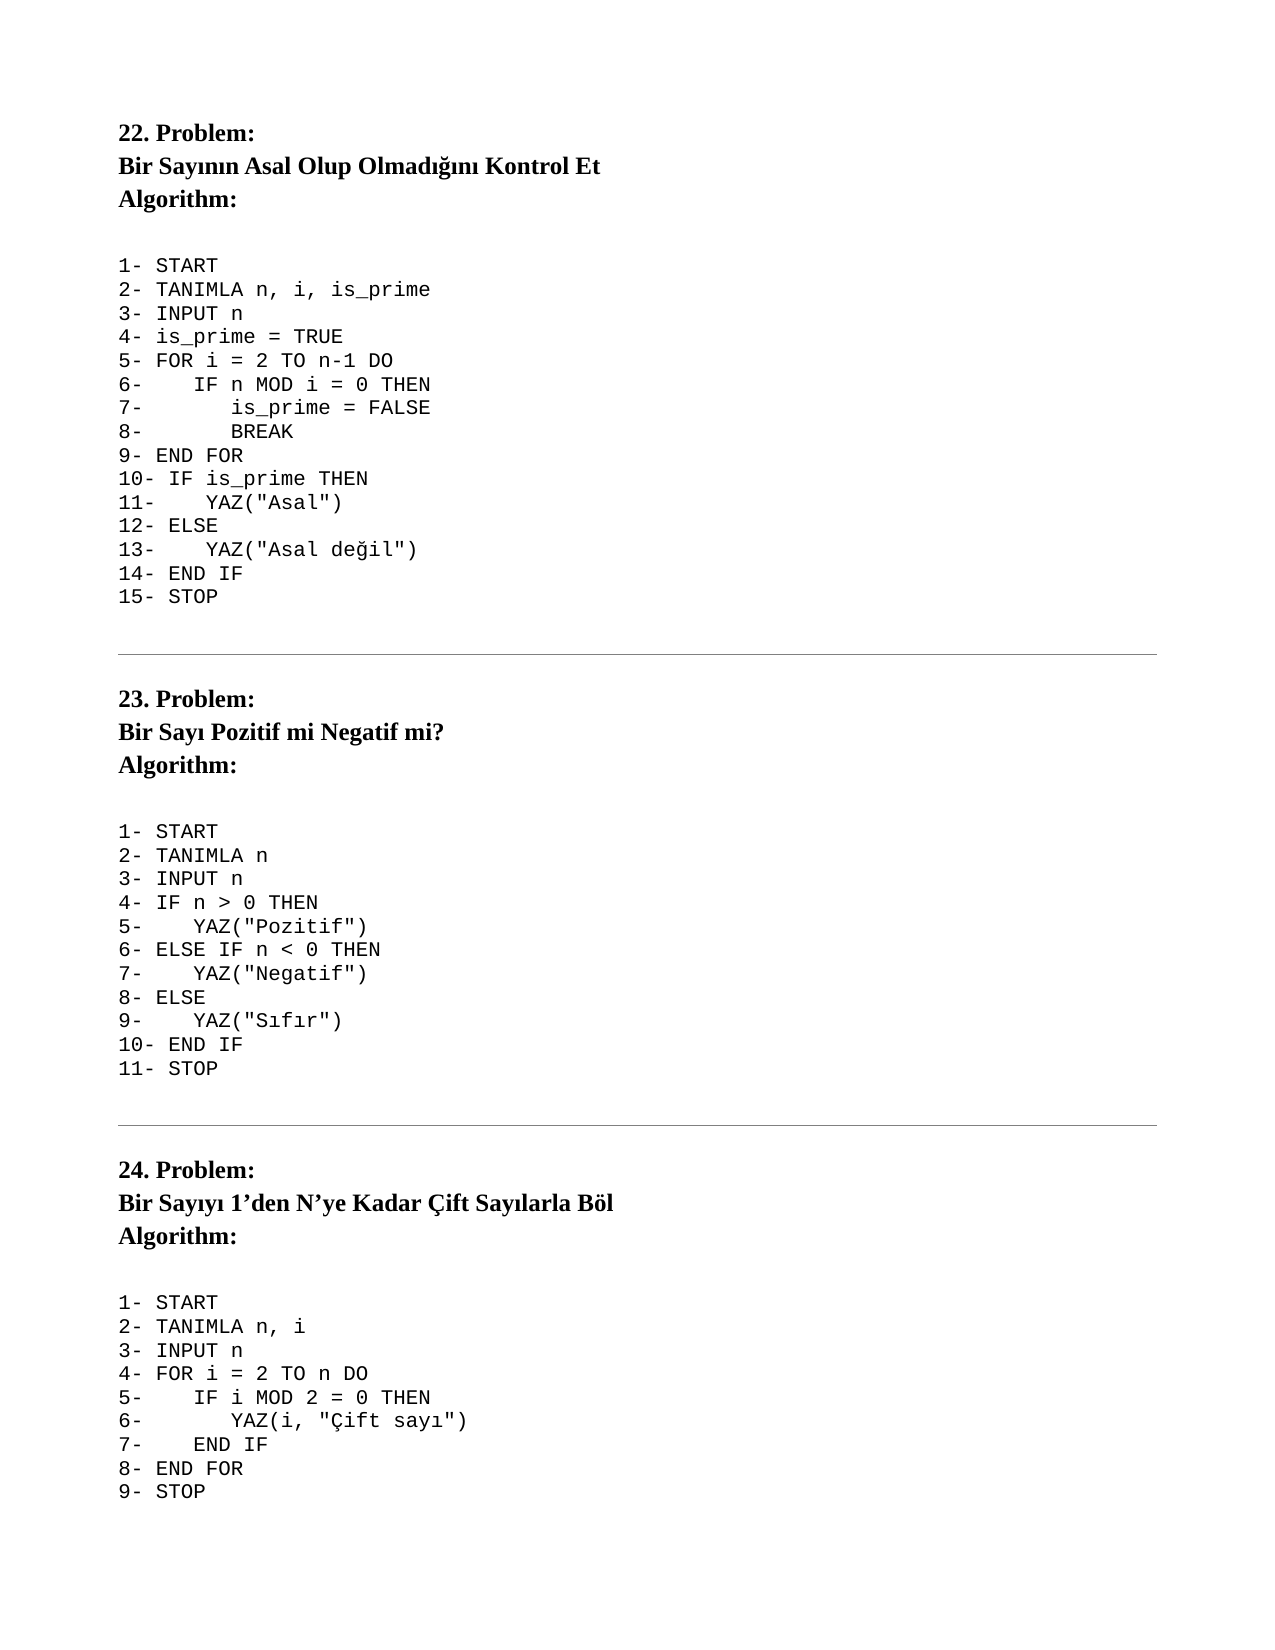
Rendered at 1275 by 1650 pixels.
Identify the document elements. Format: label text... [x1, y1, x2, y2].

text 10- IF is_prime THEN [118, 468, 1157, 492]
text 5- IF i MOD 2 = 0 THEN [118, 1387, 1157, 1411]
text 8- END FOR [118, 1458, 1157, 1481]
text 6- IF n MOD i = 0 THEN [118, 374, 1157, 397]
text 4- FOR i = 2 TO n DO [118, 1363, 1157, 1387]
text 9- STOP [118, 1481, 1157, 1505]
text 2- TANIMLA n [118, 845, 1157, 868]
text 3- INPUT n [118, 868, 1157, 892]
text 11- STOP [118, 1058, 1157, 1081]
text 12- ELSE [118, 516, 1157, 539]
text 2- TANIMLA n, i, is_prime [118, 279, 1157, 303]
text 2- TANIMLA n, i [118, 1316, 1157, 1339]
text 22. Problem: Bir Sayının Asal Olup Olmadığını Kontrol Et Algorithm: [118, 118, 1157, 213]
text 3- INPUT n [118, 1339, 1157, 1363]
text 24. Problem: Bir Sayıyı 1’den N’ye Kadar Çift Sayılarla Böl Algorithm: [118, 1155, 1157, 1250]
text 10- END IF [118, 1034, 1157, 1058]
text 5- YAZ("Pozitif") [118, 916, 1157, 939]
text 15- STOP [118, 586, 1157, 610]
text 4- IF n > 0 THEN [118, 892, 1157, 916]
text 6- YAZ(i, "Çift sayı") [118, 1411, 1157, 1434]
text 1- START [118, 255, 1157, 279]
text 7- is_prime = FALSE [118, 397, 1157, 421]
text 6- ELSE IF n < 0 THEN [118, 939, 1157, 963]
text 13- YAZ("Asal değil") [118, 539, 1157, 563]
text 8- ELSE [118, 987, 1157, 1010]
text 3- INPUT n [118, 303, 1157, 326]
text 1- START [118, 821, 1157, 845]
text 7- YAZ("Negatif") [118, 963, 1157, 987]
text 1- START [118, 1292, 1157, 1316]
text 23. Problem: Bir Sayı Pozitif mi Negatif mi? Algorithm: [118, 684, 1157, 779]
text 8- BREAK [118, 421, 1157, 444]
text 11- YAZ("Asal") [118, 492, 1157, 516]
text 14- END IF [118, 563, 1157, 586]
text 4- is_prime = TRUE [118, 326, 1157, 350]
text 5- FOR i = 2 TO n-1 DO [118, 350, 1157, 374]
text 9- YAZ("Sıfır") [118, 1010, 1157, 1034]
text 9- END FOR [118, 444, 1157, 468]
text 7- END IF [118, 1434, 1157, 1458]
